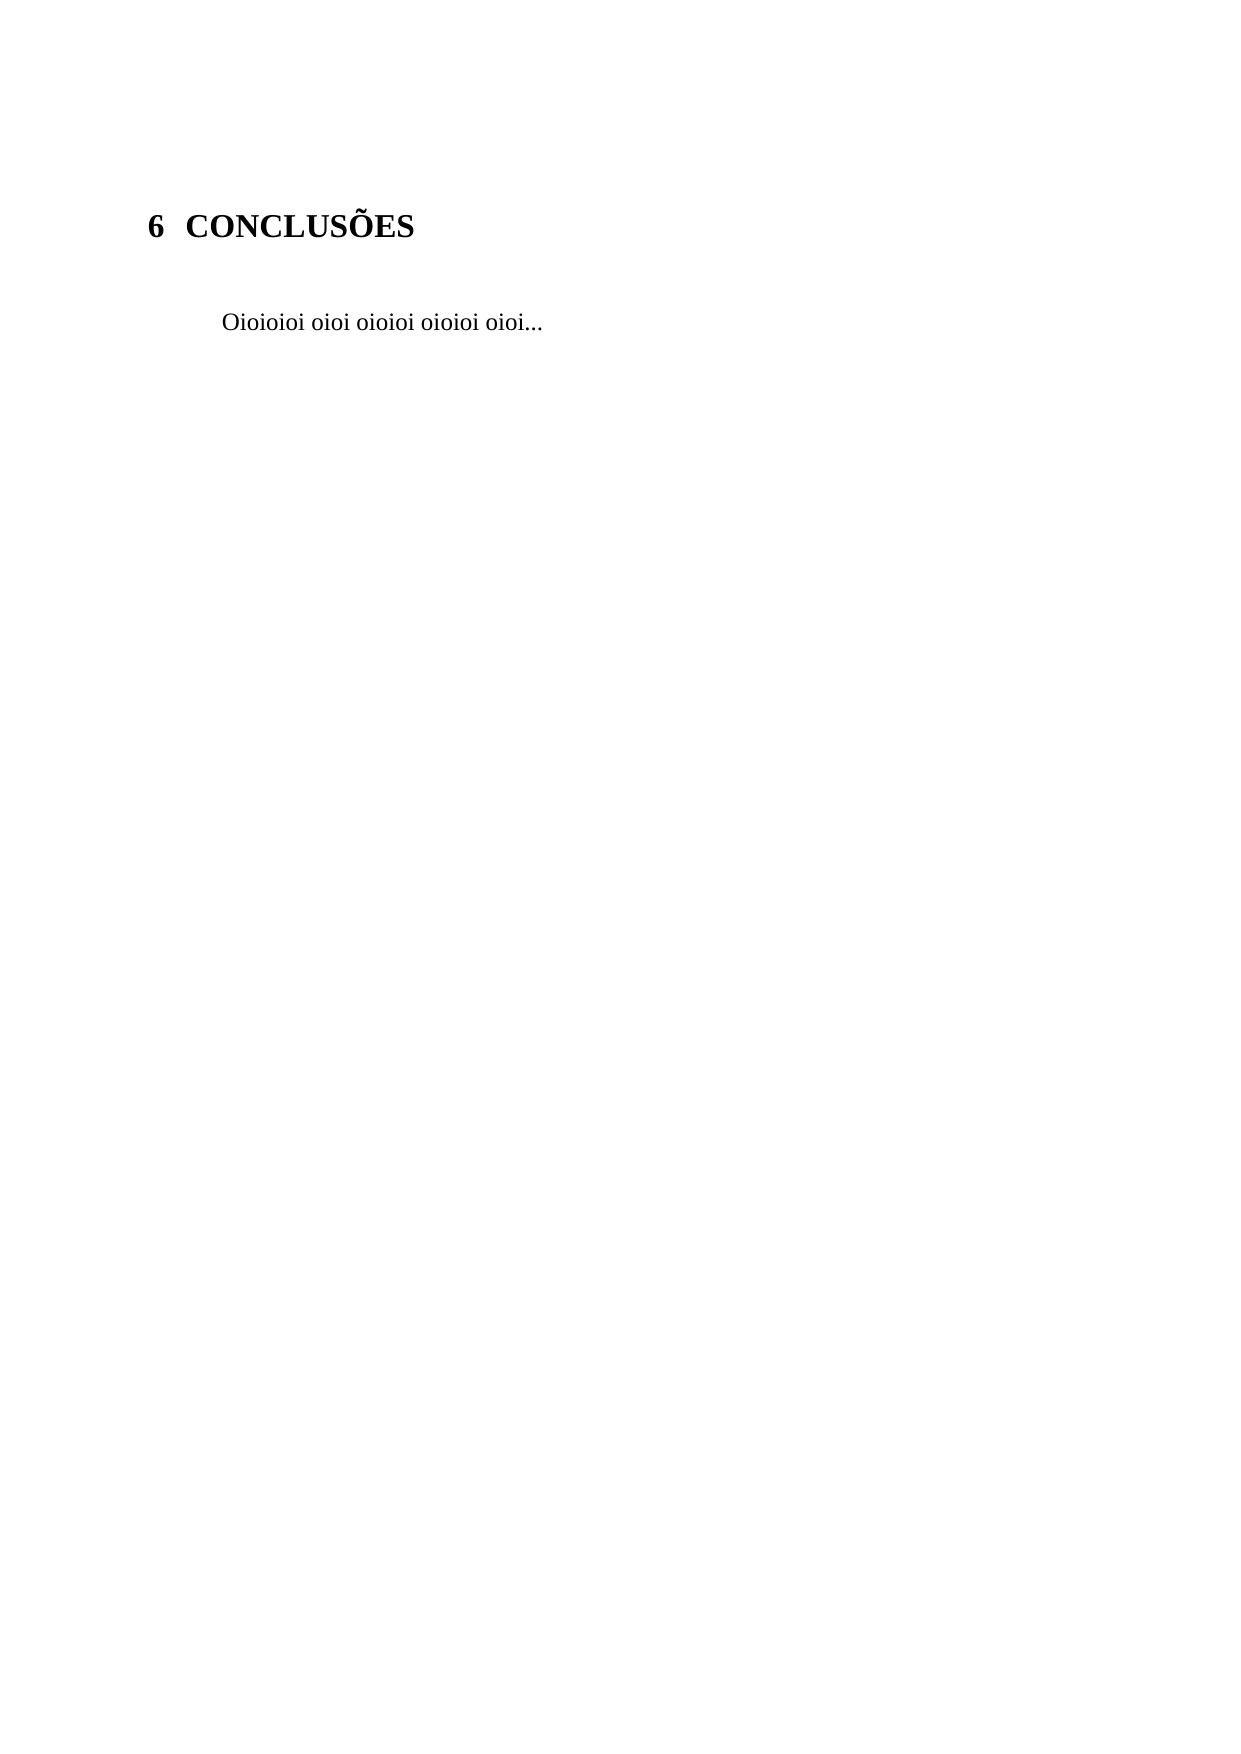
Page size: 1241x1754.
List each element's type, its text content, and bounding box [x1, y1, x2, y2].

text Oioioioi oioi oioioi oioioi oioi... [148, 307, 1152, 336]
subtitle CONCLUSÕES [148, 206, 1152, 244]
